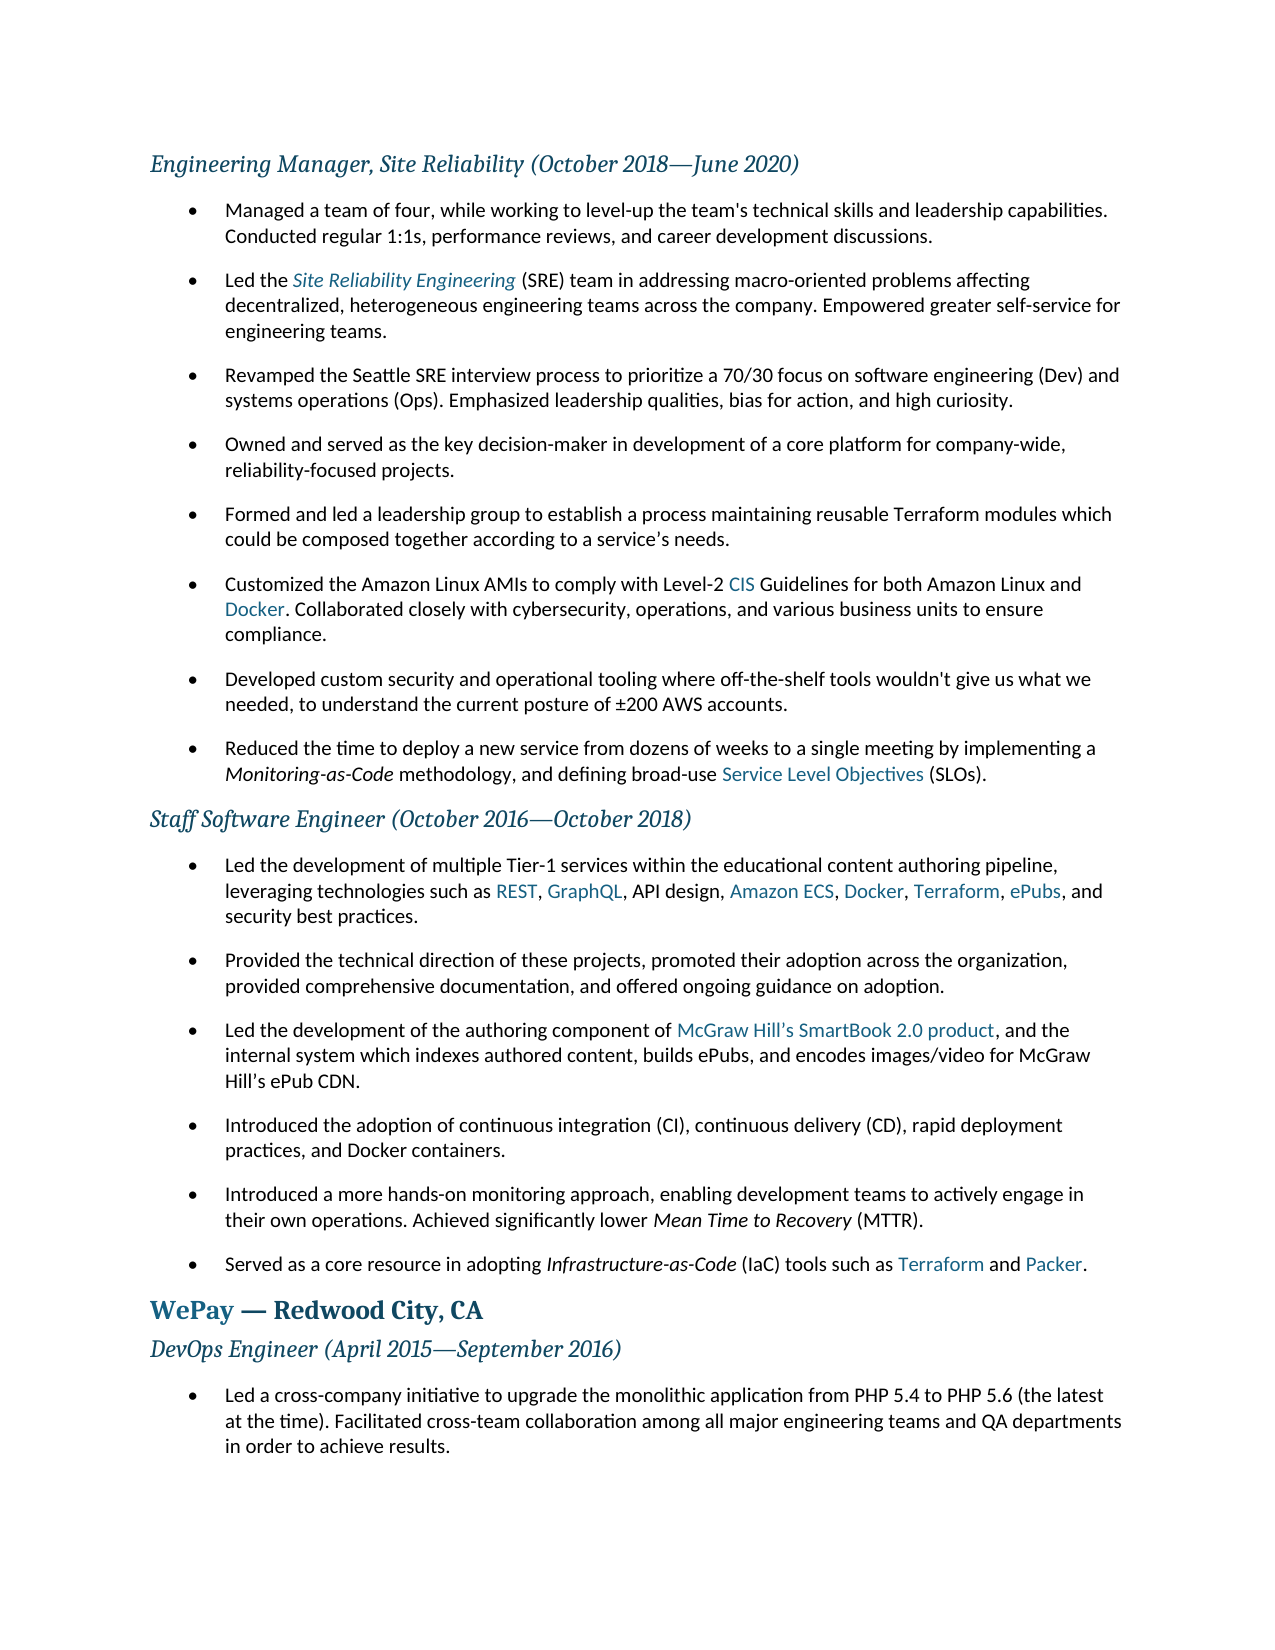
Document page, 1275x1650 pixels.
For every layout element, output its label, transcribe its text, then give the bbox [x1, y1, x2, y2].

list Served as a core resource in adopting Infrastructure-as-Code (IaC) tools such as Terraform and Packer. [187, 1251, 1125, 1277]
list Introduced the adoption of continuous integration (CI), continuous delivery (CD), rapid deployment practices, and Docker containers. [187, 1112, 1125, 1163]
list Developed custom security and operational tooling where off-the-shelf tools wouldn't give us what we needed, to understand the current posture of ±200 AWS accounts. [187, 666, 1125, 717]
list Formed and led a leadership group to establish a process maintaining reusable Terraform modules which could be composed together according to a service’s needs. [187, 501, 1125, 552]
list Provided the technical direction of these projects, promoted their adoption across the organization, provided comprehensive documentation, and offered ongoing guidance on adoption. [187, 947, 1125, 998]
subtitle DevOps Engineer (April 2015—September 2016) [150, 1335, 1125, 1364]
subtitle WePay — Redwood City, CA [150, 1295, 1125, 1327]
subtitle Engineering Manager, Site Reliability (October 2018—June 2020) [150, 150, 1125, 179]
list Managed a team of four, while working to level-up the team's technical skills and leadership capabilities. Conducted regular 1:1s, performance reviews, and career development discussions. [187, 197, 1125, 248]
list Led the Site Reliability Engineering (SRE) team in addressing macro-oriented problems affecting decentralized, heterogeneous engineering teams across the company. Empowered greater self-service for engineering teams. [187, 267, 1125, 343]
subtitle Staff Software Engineer (October 2016—October 2018) [150, 805, 1125, 834]
list Introduced a more hands-on monitoring approach, enabling development teams to actively engage in their own operations. Achieved significantly lower Mean Time to Recovery (MTTR). [187, 1182, 1125, 1232]
list Led a cross-company initiative to upgrade the monolithic application from PHP 5.4 to PHP 5.6 (the latest at the time). Facilitated cross-team collaboration among all major engineering teams and QA departments in order to achieve results. [187, 1382, 1125, 1459]
list Reduced the time to deploy a new service from dozens of weeks to a single meeting by implementing a Monitoring-as-Code methodology, and defining broad-use Service Level Objectives (SLOs). [187, 735, 1125, 786]
list Customized the Amazon Linux AMIs to comply with Level-2 CIS Guidelines for both Amazon Linux and Docker. Collaborated closely with cybersecurity, operations, and various business units to ensure compliance. [187, 571, 1125, 647]
list Led the development of multiple Tier-1 services within the educational content authoring pipeline, leveraging technologies such as REST, GraphQL, API design, Amazon ECS, Docker, Terraform, ePubs, and security best practices. [187, 852, 1125, 929]
list Owned and served as the key decision-maker in development of a core platform for company-wide, reliability-focused projects. [187, 432, 1125, 482]
list Revamped the Seattle SRE interview process to prioritize a 70/30 focus on software engineering (Dev) and systems operations (Ops). Emphasized leadership qualities, bias for action, and high curiosity. [187, 362, 1125, 413]
list Led the development of the authoring component of McGraw Hill’s SmartBook 2.0 product, and the internal system which indexes authored content, builds ePubs, and encodes images/video for McGraw Hill’s ePub CDN. [187, 1017, 1125, 1093]
